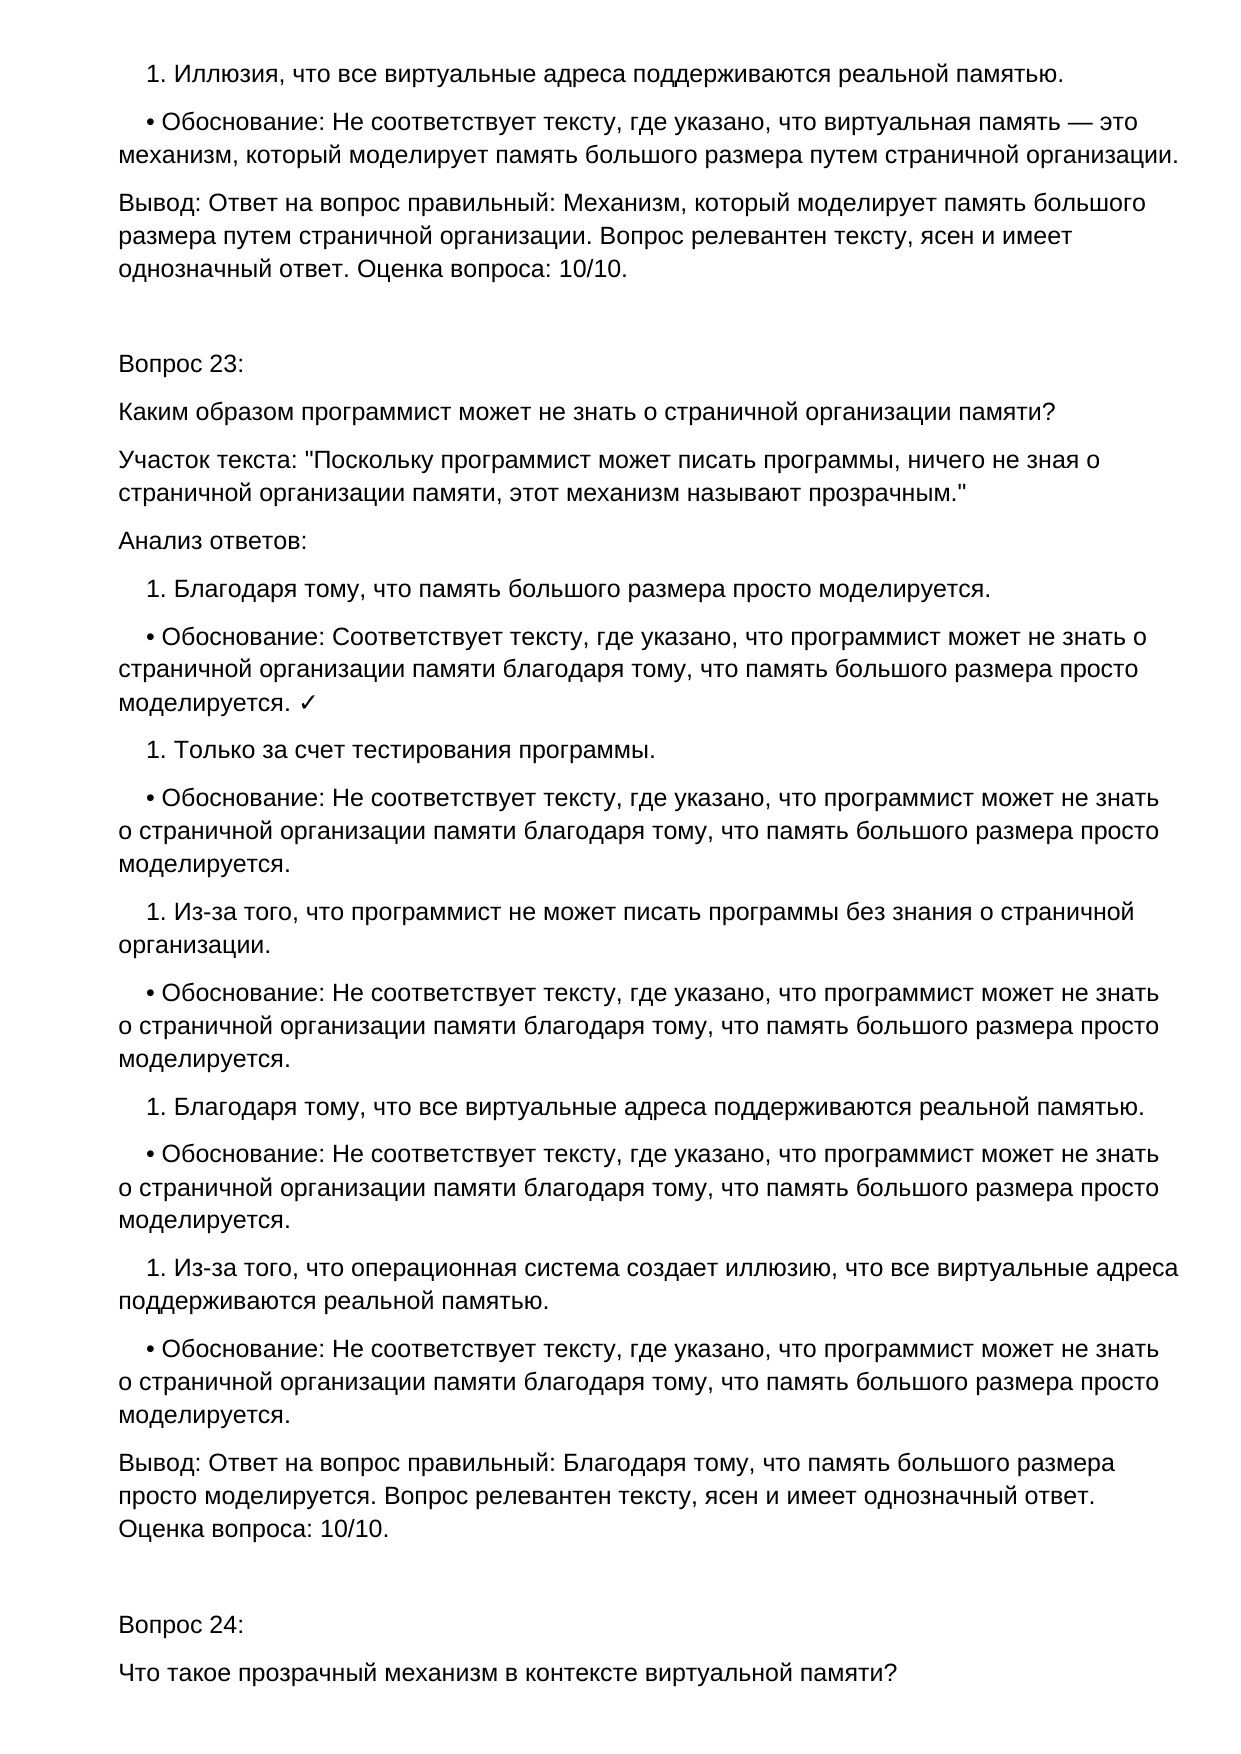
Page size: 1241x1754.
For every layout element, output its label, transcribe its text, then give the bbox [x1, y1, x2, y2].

text Анализ ответов: [118, 526, 1181, 554]
text • Обоснование: Не соответствует тексту, где указано, что программист может не знать о страничной организации памяти благодаря тому, что память большого размера просто моделируется. [118, 1139, 1181, 1234]
text 1. Благодаря тому, что все виртуальные адреса поддерживаются реальной памятью. [118, 1092, 1181, 1120]
text 1. Только за счет тестирования программы. [118, 735, 1181, 764]
text Вопрос 23: [118, 349, 1181, 378]
text Вывод: Ответ на вопрос правильный: Механизм, который моделирует память большого размера путем страничной организации. Вопрос релевантен тексту, ясен и имеет однозначный ответ. Оценка вопроса: 10/10. [118, 188, 1181, 282]
text 1. Из-за того, что операционная система создает иллюзию, что все виртуальные адреса поддерживаются реальной памятью. [118, 1253, 1181, 1315]
text • Обоснование: Не соответствует тексту, где указано, что программист может не знать о страничной организации памяти благодаря тому, что память большого размера просто моделируется. [118, 783, 1181, 878]
text Каким образом программист может не знать о страничной организации памяти? [118, 397, 1181, 426]
text Участок текста: "Поскольку программист может писать программы, ничего не зная о страничной организации памяти, этот механизм называют прозрачным." [118, 445, 1181, 507]
text 1. Иллюзия, что все виртуальные адреса поддерживаются реальной памятью. [118, 59, 1181, 88]
text • Обоснование: Не соответствует тексту, где указано, что виртуальная память — это механизм, который моделирует память большого размера путем страничной организации. [118, 107, 1181, 169]
text Вопрос 24: [118, 1610, 1181, 1638]
text • Обоснование: Не соответствует тексту, где указано, что программист может не знать о страничной организации памяти благодаря тому, что память большого размера просто моделируется. [118, 1334, 1181, 1429]
text Что такое прозрачный механизм в контексте виртуальной памяти? [118, 1657, 1181, 1686]
text 1. Благодаря тому, что память большого размера просто моделируется. [118, 574, 1181, 602]
text • Обоснование: Не соответствует тексту, где указано, что программист может не знать о страничной организации памяти благодаря тому, что память большого размера просто моделируется. [118, 978, 1181, 1073]
text 1. Из-за того, что программист не может писать программы без знания о страничной организации. [118, 897, 1181, 959]
text • Обоснование: Соответствует тексту, где указано, что программист может не знать о страничной организации памяти благодаря тому, что память большого размера просто моделируется. ✓ [118, 621, 1181, 716]
text Вывод: Ответ на вопрос правильный: Благодаря тому, что память большого размера просто моделируется. Вопрос релевантен тексту, ясен и имеет однозначный ответ. Оценка вопроса: 10/10. [118, 1448, 1181, 1543]
